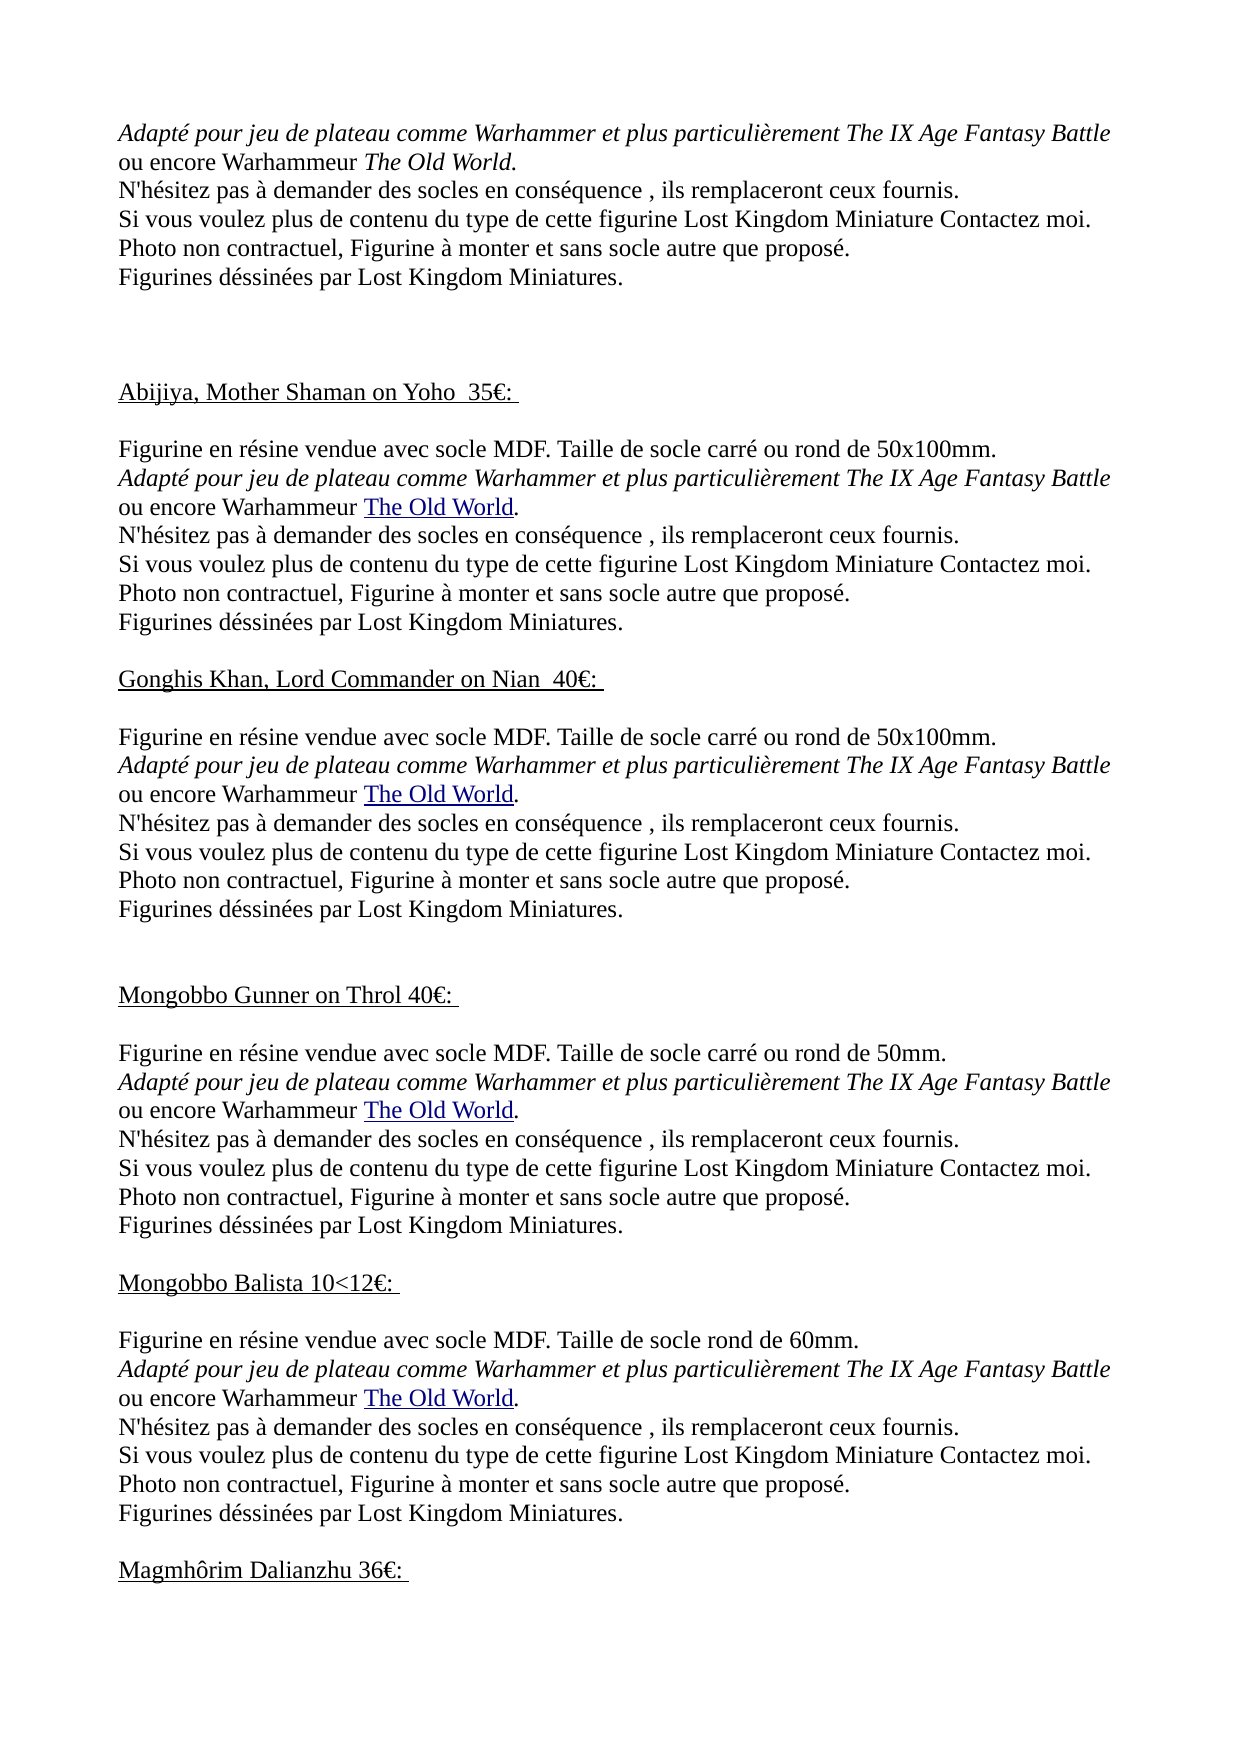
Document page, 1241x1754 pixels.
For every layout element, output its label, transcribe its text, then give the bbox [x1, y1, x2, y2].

text Figurine en résine vendue avec socle MDF. Taille de socle carré ou rond de 50x100mm. Adapté pour jeu de plateau comme Warhammer et plus particulièrement The IX Age Fantasy Battle ou encore Warhammeur The Old World. [118, 722, 1122, 808]
text N'hésitez pas à demander des socles en conséquence , ils remplaceront ceux fournis. Si vous voulez plus de contenu du type de cette figurine Lost Kingdom Miniature Contactez moi. [118, 176, 1122, 233]
text Figurines déssinées par Lost Kingdom Miniatures. [118, 894, 1122, 923]
text Gonghis Khan, Lord Commander on Nian 40€: [118, 664, 1122, 693]
text N'hésitez pas à demander des socles en conséquence , ils remplaceront ceux fournis. Si vous voulez plus de contenu du type de cette figurine Lost Kingdom Miniature Contactez moi. [118, 521, 1122, 578]
text Figurines déssinées par Lost Kingdom Miniatures. [118, 607, 1122, 636]
text Figurines déssinées par Lost Kingdom Miniatures. [118, 262, 1122, 291]
text Photo non contractuel, Figurine à monter et sans socle autre que proposé. [118, 1469, 1122, 1498]
text Photo non contractuel, Figurine à monter et sans socle autre que proposé. [118, 233, 1122, 262]
text N'hésitez pas à demander des socles en conséquence , ils remplaceront ceux fournis. Si vous voulez plus de contenu du type de cette figurine Lost Kingdom Miniature Contactez moi. [118, 808, 1122, 866]
text Mongobbo Balista 10<12€: [118, 1268, 1122, 1297]
text Photo non contractuel, Figurine à monter et sans socle autre que proposé. [118, 866, 1122, 894]
text Photo non contractuel, Figurine à monter et sans socle autre que proposé. [118, 1182, 1122, 1211]
text Figurine en résine vendue avec socle MDF. Taille de socle carré ou rond de 50x100mm. Adapté pour jeu de plateau comme Warhammer et plus particulièrement The IX Age Fantasy Battle ou encore Warhammeur The Old World. [118, 434, 1122, 521]
text N'hésitez pas à demander des socles en conséquence , ils remplaceront ceux fournis. Si vous voulez plus de contenu du type de cette figurine Lost Kingdom Miniature Contactez moi. [118, 1412, 1122, 1469]
text Figurines déssinées par Lost Kingdom Miniatures. [118, 1211, 1122, 1239]
text Figurine en résine vendue avec socle MDF. Taille de socle rond de 60mm. Adapté pour jeu de plateau comme Warhammer et plus particulièrement The IX Age Fantasy Battle ou encore Warhammeur The Old World. [118, 1326, 1122, 1412]
text N'hésitez pas à demander des socles en conséquence , ils remplaceront ceux fournis. Si vous voulez plus de contenu du type de cette figurine Lost Kingdom Miniature Contactez moi. [118, 1124, 1122, 1182]
text Photo non contractuel, Figurine à monter et sans socle autre que proposé. [118, 578, 1122, 607]
text Figurine en résine vendue avec socle MDF. Taille de socle carré ou rond de 50mm. Adapté pour jeu de plateau comme Warhammer et plus particulièrement The IX Age Fantasy Battle ou encore Warhammeur The Old World. [118, 1038, 1122, 1124]
text Figurines déssinées par Lost Kingdom Miniatures. [118, 1498, 1122, 1527]
text Mongobbo Gunner on Throl 40€: [118, 981, 1122, 1009]
text Adapté pour jeu de plateau comme Warhammer et plus particulièrement The IX Age Fantasy Battle ou encore Warhammeur The Old World. [118, 118, 1122, 176]
text Magmhôrim Dalianzhu 36€: [118, 1556, 1122, 1584]
text Abijiya, Mother Shaman on Yoho 35€: [118, 377, 1122, 406]
